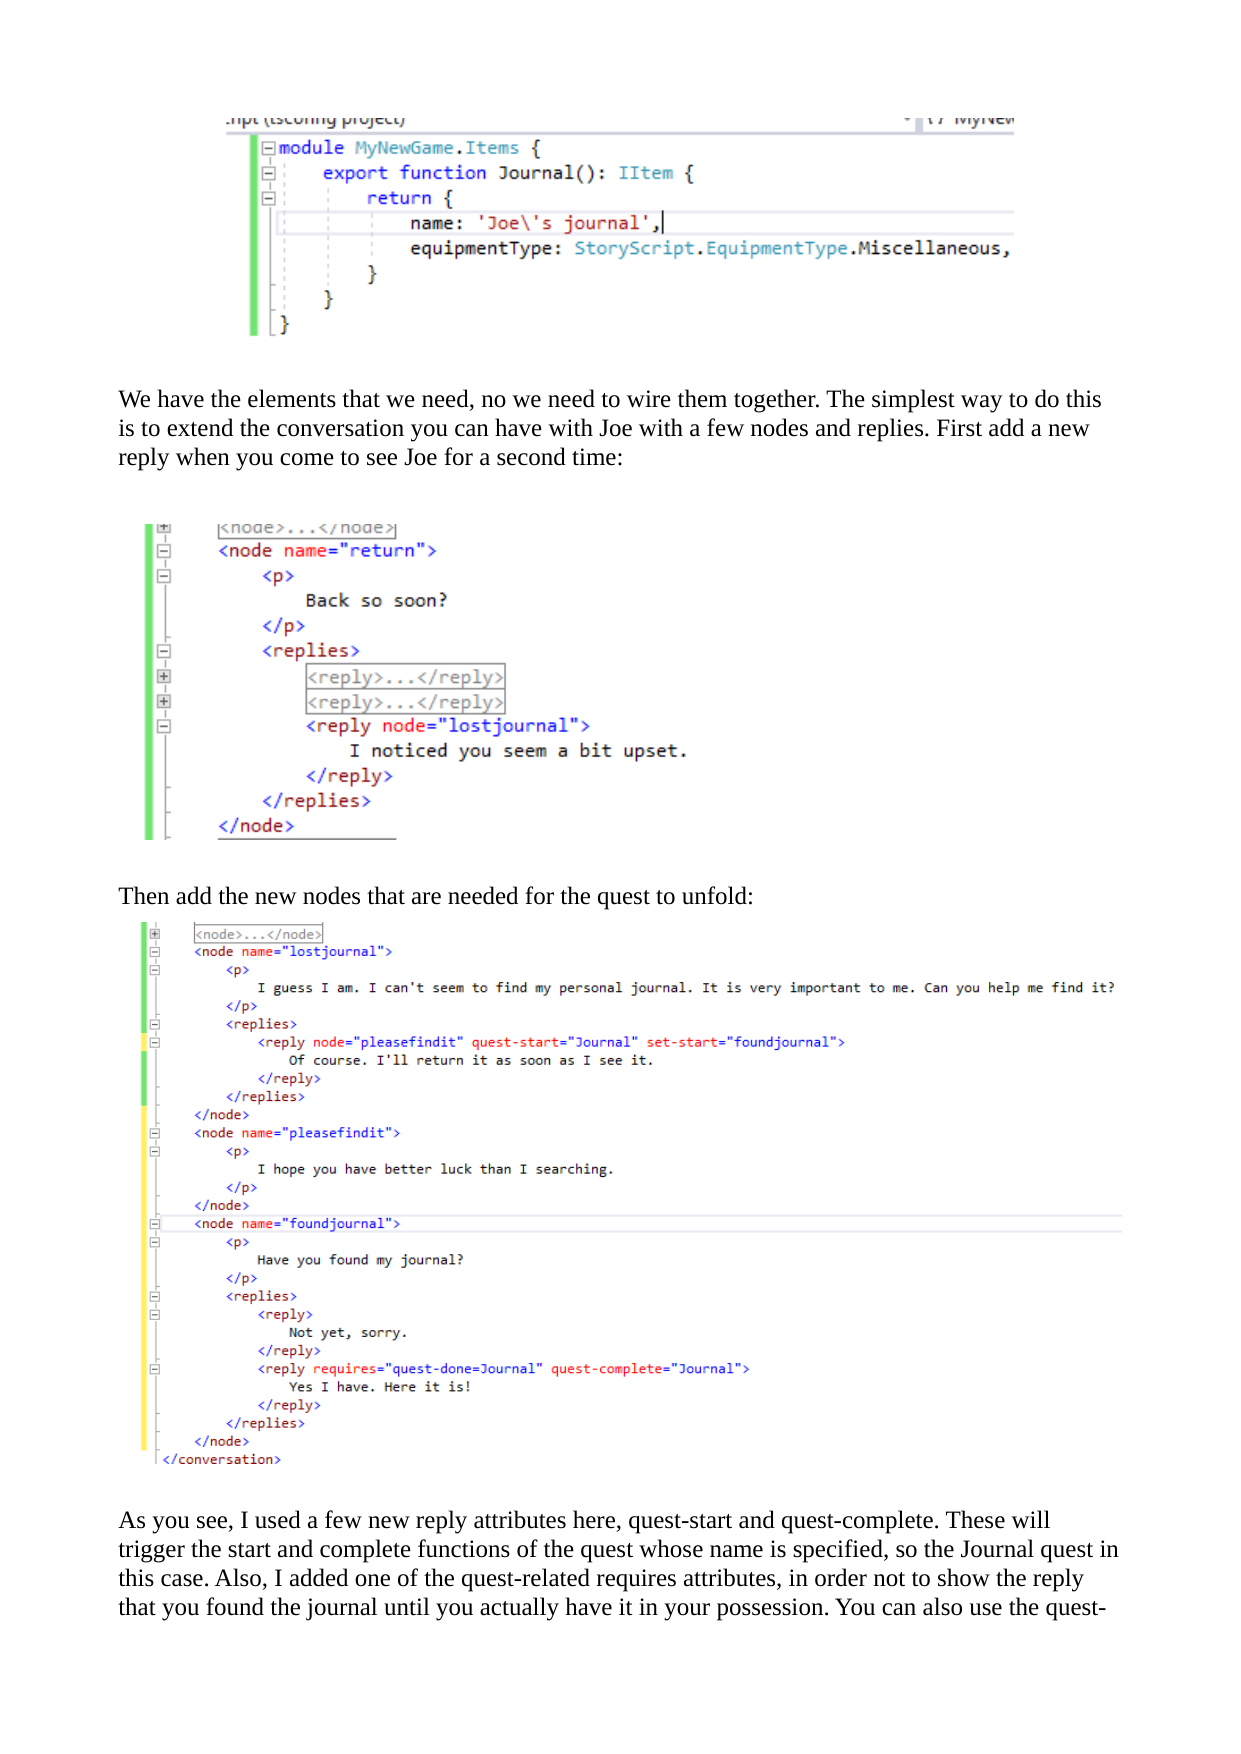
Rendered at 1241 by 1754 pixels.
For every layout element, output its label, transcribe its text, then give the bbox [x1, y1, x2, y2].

text Then add the new nodes that are needed for the quest to unfold: [118, 881, 1122, 910]
text We have the elements that we need, no we need to wire them together. The simplest way to do this is to extend the conversation you can have with Joe with a few nodes and replies. First add a new reply when you come to see Joe for a second time: [118, 384, 1122, 471]
picture [226, 118, 1014, 344]
picture [118, 922, 1123, 1464]
picture [118, 524, 877, 840]
text As you see, I used a few new reply attributes here, quest-start and quest-complete. These will trigger the start and complete functions of the quest whose name is specified, so the Journal quest in this case. Also, I added one of the quest-related requires attributes, in order not to show the reply that you found the journal until you actually have it in your possession. You can also use the quest- [118, 1505, 1122, 1620]
